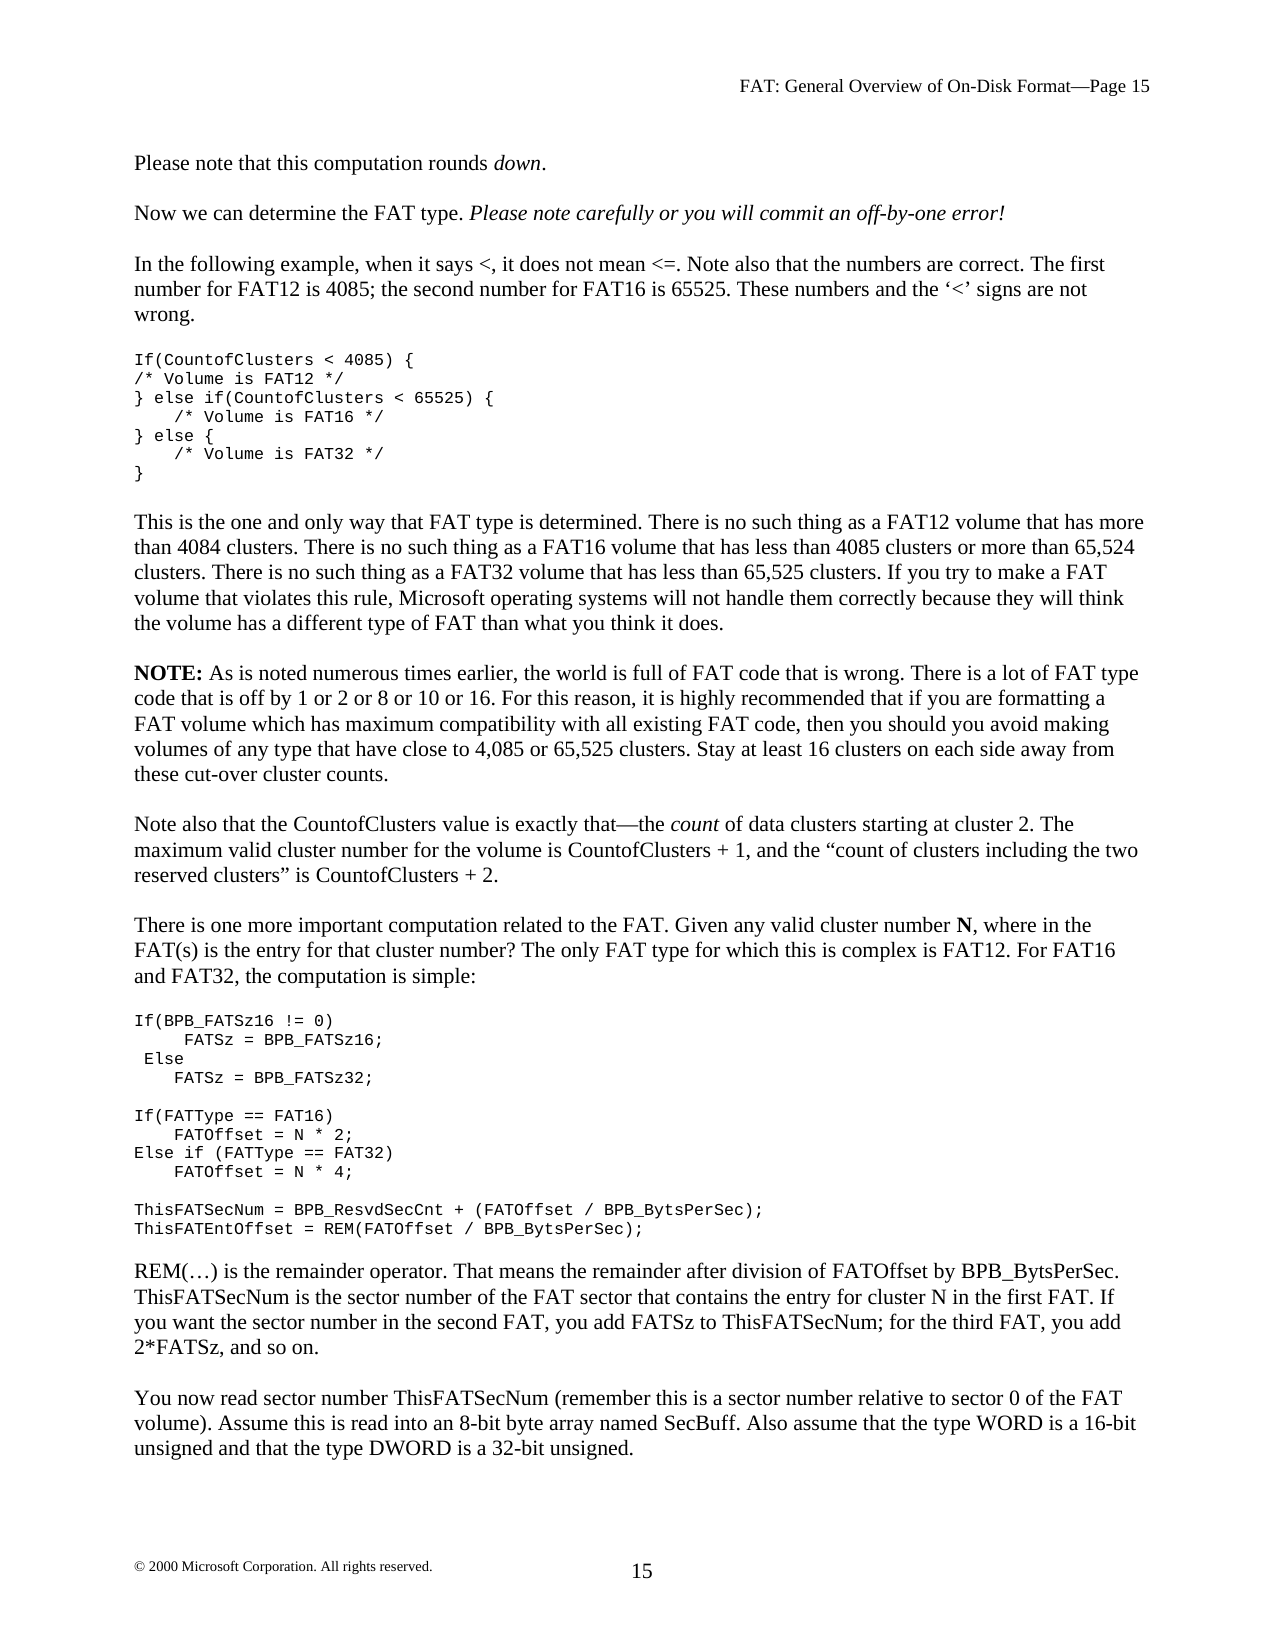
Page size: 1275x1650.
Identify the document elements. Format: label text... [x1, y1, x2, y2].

text In the following example, when it says <, it does not mean <=. Note also that the numbers are correct. The first number for FAT12 is 4085; the second number for FAT16 is 65525. These numbers and the ‘<’ signs are not wrong. [134, 251, 1149, 326]
text Note also that the CountofClusters value is exactly that—the count of data clusters starting at cluster 2. The maximum valid cluster number for the volume is CountofClusters + 1, and the “count of clusters including the two reserved clusters” is CountofClusters + 2. [134, 811, 1149, 887]
text FATSz = BPB_FATSz16; [134, 1032, 1149, 1051]
text FATSz = BPB_FATSz32; [134, 1069, 1149, 1088]
text This is the one and only way that FAT type is determined. There is no such thing as a FAT12 volume that has more than 4084 clusters. There is no such thing as a FAT16 volume that has less than 4085 clusters or more than 65,524 clusters. There is no such thing as a FAT32 volume that has less than 65,525 clusters. If you try to make a FAT volume that violates this rule, Microsoft operating systems will not handle them correctly because they will think the volume has a different type of FAT than what you think it does. [134, 509, 1149, 635]
text Else [134, 1051, 1149, 1069]
text If(FATType == FAT16) [134, 1107, 1149, 1126]
text ThisFATEntOffset = REM(FATOffset / BPB_BytsPerSec); [134, 1220, 1149, 1239]
text FATOffset = N * 4; [134, 1164, 1149, 1183]
text There is one more important computation related to the FAT. Given any valid cluster number N, where in the FAT(s) is the entry for that cluster number? The only FAT type for which this is complex is FAT12. For FAT16 and FAT32, the computation is simple: [134, 912, 1149, 988]
text ThisFATSecNum = BPB_ResvdSecCnt + (FATOffset / BPB_BytsPerSec); [134, 1202, 1149, 1220]
text FATOffset = N * 2; [134, 1126, 1149, 1145]
text } else { [134, 427, 1149, 446]
text /* Volume is FAT12 */ [134, 371, 1149, 389]
text } else if(CountofClusters < 65525) { [134, 389, 1149, 408]
text If(CountofClusters < 4085) { [134, 352, 1149, 371]
text If(BPB_FATSz16 != 0) [134, 1013, 1149, 1032]
text Please note that this computation rounds down. [134, 150, 1149, 175]
text You now read sector number ThisFATSecNum (remember this is a sector number relative to sector 0 of the FAT volume). Assume this is read into an 8-bit byte array named SecBuff. Also assume that the type WORD is a 16-bit unsigned and that the type DWORD is a 32-bit unsigned. [134, 1384, 1149, 1460]
text /* Volume is FAT16 */ [134, 408, 1149, 427]
text Else if (FATType == FAT32) [134, 1145, 1149, 1164]
text NOTE: As is noted numerous times earlier, the world is full of FAT code that is wrong. There is a lot of FAT type code that is off by 1 or 2 or 8 or 10 or 16. For this reason, it is highly recommended that if you are formatting a FAT volume which has maximum compatibility with all existing FAT code, then you should you avoid making volumes of any type that have close to 4,085 or 65,525 clusters. Stay at least 16 clusters on each side away from these cut-over cluster counts. [134, 660, 1149, 786]
text Now we can determine the FAT type. Please note carefully or you will commit an off-by-one error! [134, 200, 1149, 226]
text /* Volume is FAT32 */ [134, 446, 1149, 465]
text REM(…) is the remainder operator. That means the remainder after division of FATOffset by BPB_BytsPerSec. ThisFATSecNum is the sector number of the FAT sector that contains the entry for cluster N in the first FAT. If you want the sector number in the second FAT, you add FATSz to ThisFATSecNum; for the third FAT, you add 2*FATSz, and so on. [134, 1258, 1149, 1359]
text } [134, 465, 1149, 484]
